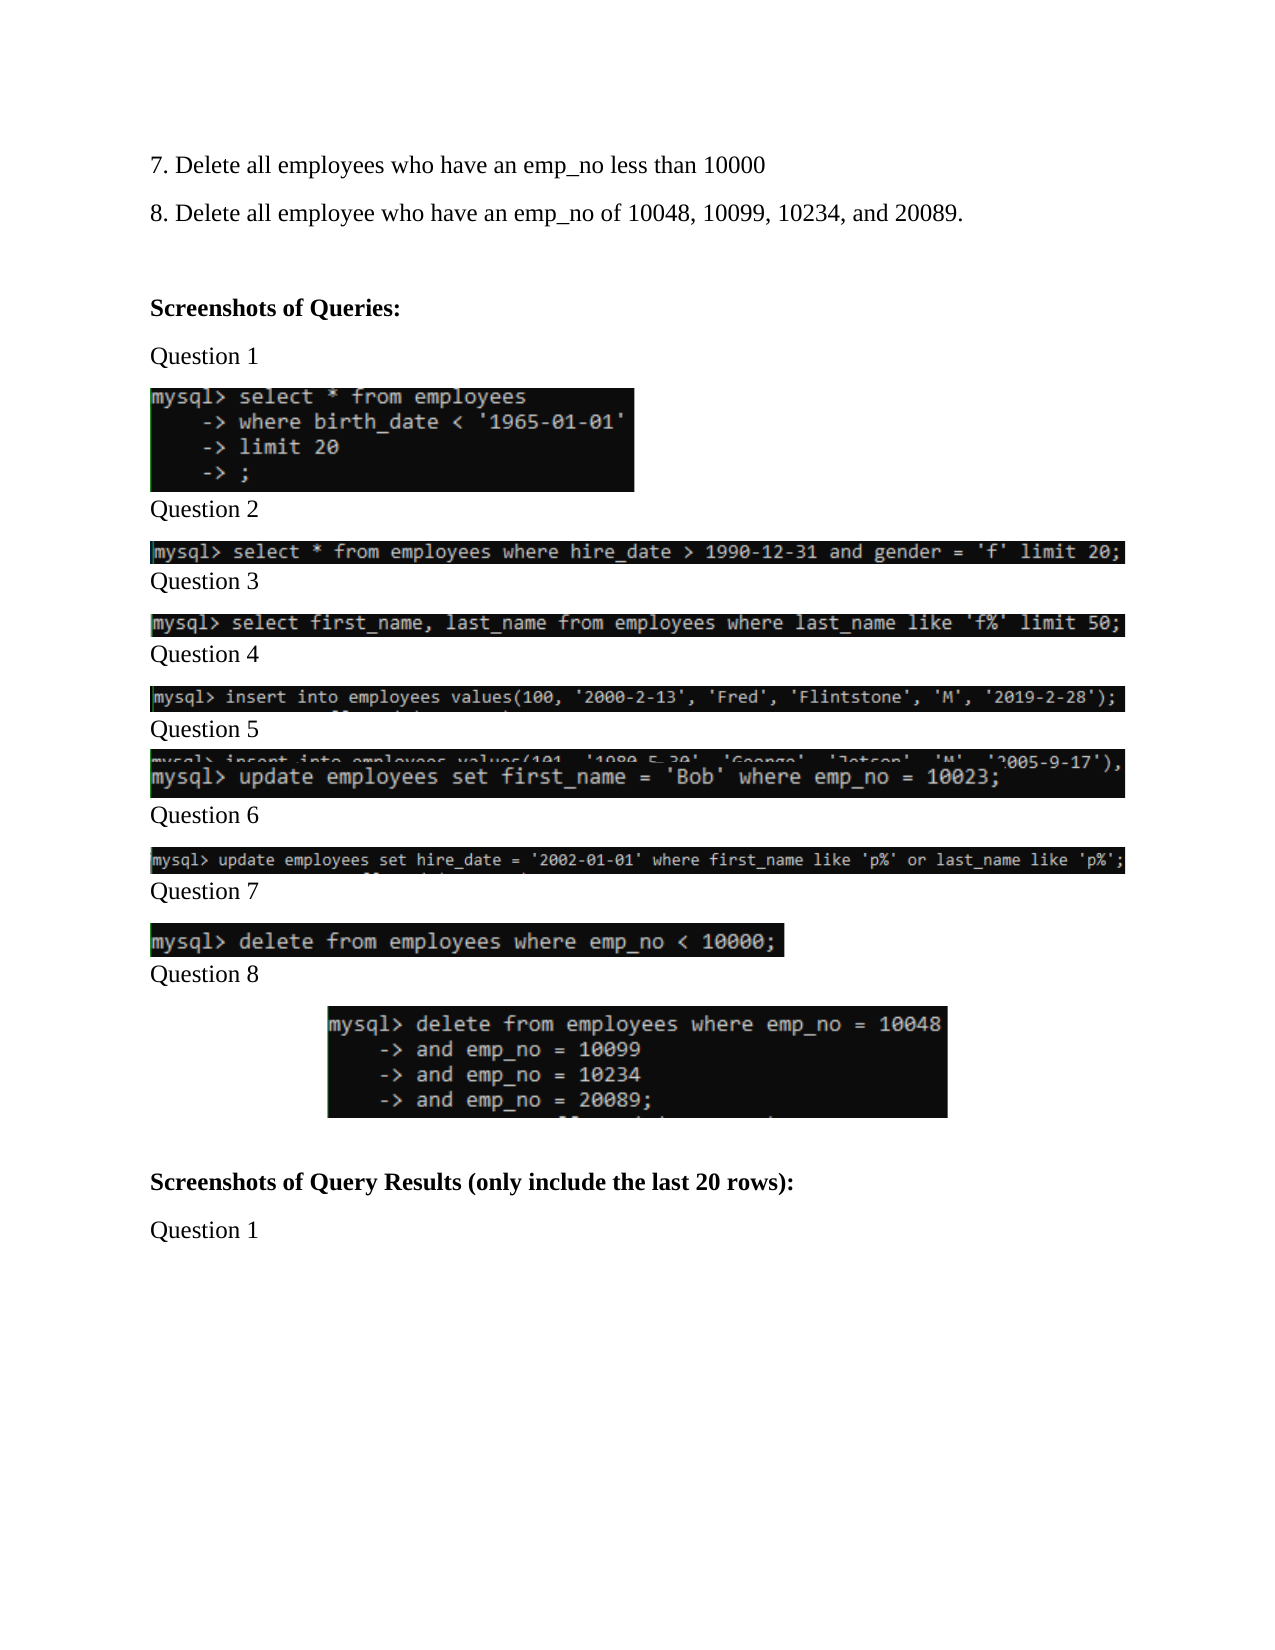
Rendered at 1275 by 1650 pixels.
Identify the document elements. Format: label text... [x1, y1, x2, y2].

text Question 4 [150, 637, 1125, 668]
text Screenshots of Queries: [150, 293, 1125, 322]
picture [150, 614, 1125, 637]
picture [150, 923, 785, 957]
picture [150, 749, 1125, 798]
picture [150, 388, 635, 492]
text Question 5 [150, 712, 1125, 743]
picture [150, 847, 1125, 874]
text Screenshots of Query Results (only include the last 20 rows): [150, 1167, 1125, 1196]
picture [150, 541, 1125, 564]
text Question 1 [150, 341, 1125, 369]
text Question 2 [150, 388, 1125, 523]
text Question 7 [150, 874, 1125, 905]
text Question 3 [150, 564, 1125, 595]
text Question 6 [150, 798, 1125, 829]
picture [327, 1006, 948, 1118]
picture [150, 686, 1125, 712]
text 8. Delete all employee who have an emp_no of 10048, 10099, 10234, and 20089. [150, 198, 1125, 226]
text Question 1 [150, 1215, 1125, 1244]
text 7. Delete all employees who have an emp_no less than 10000 [150, 150, 1125, 179]
text Question 8 [150, 924, 1125, 987]
